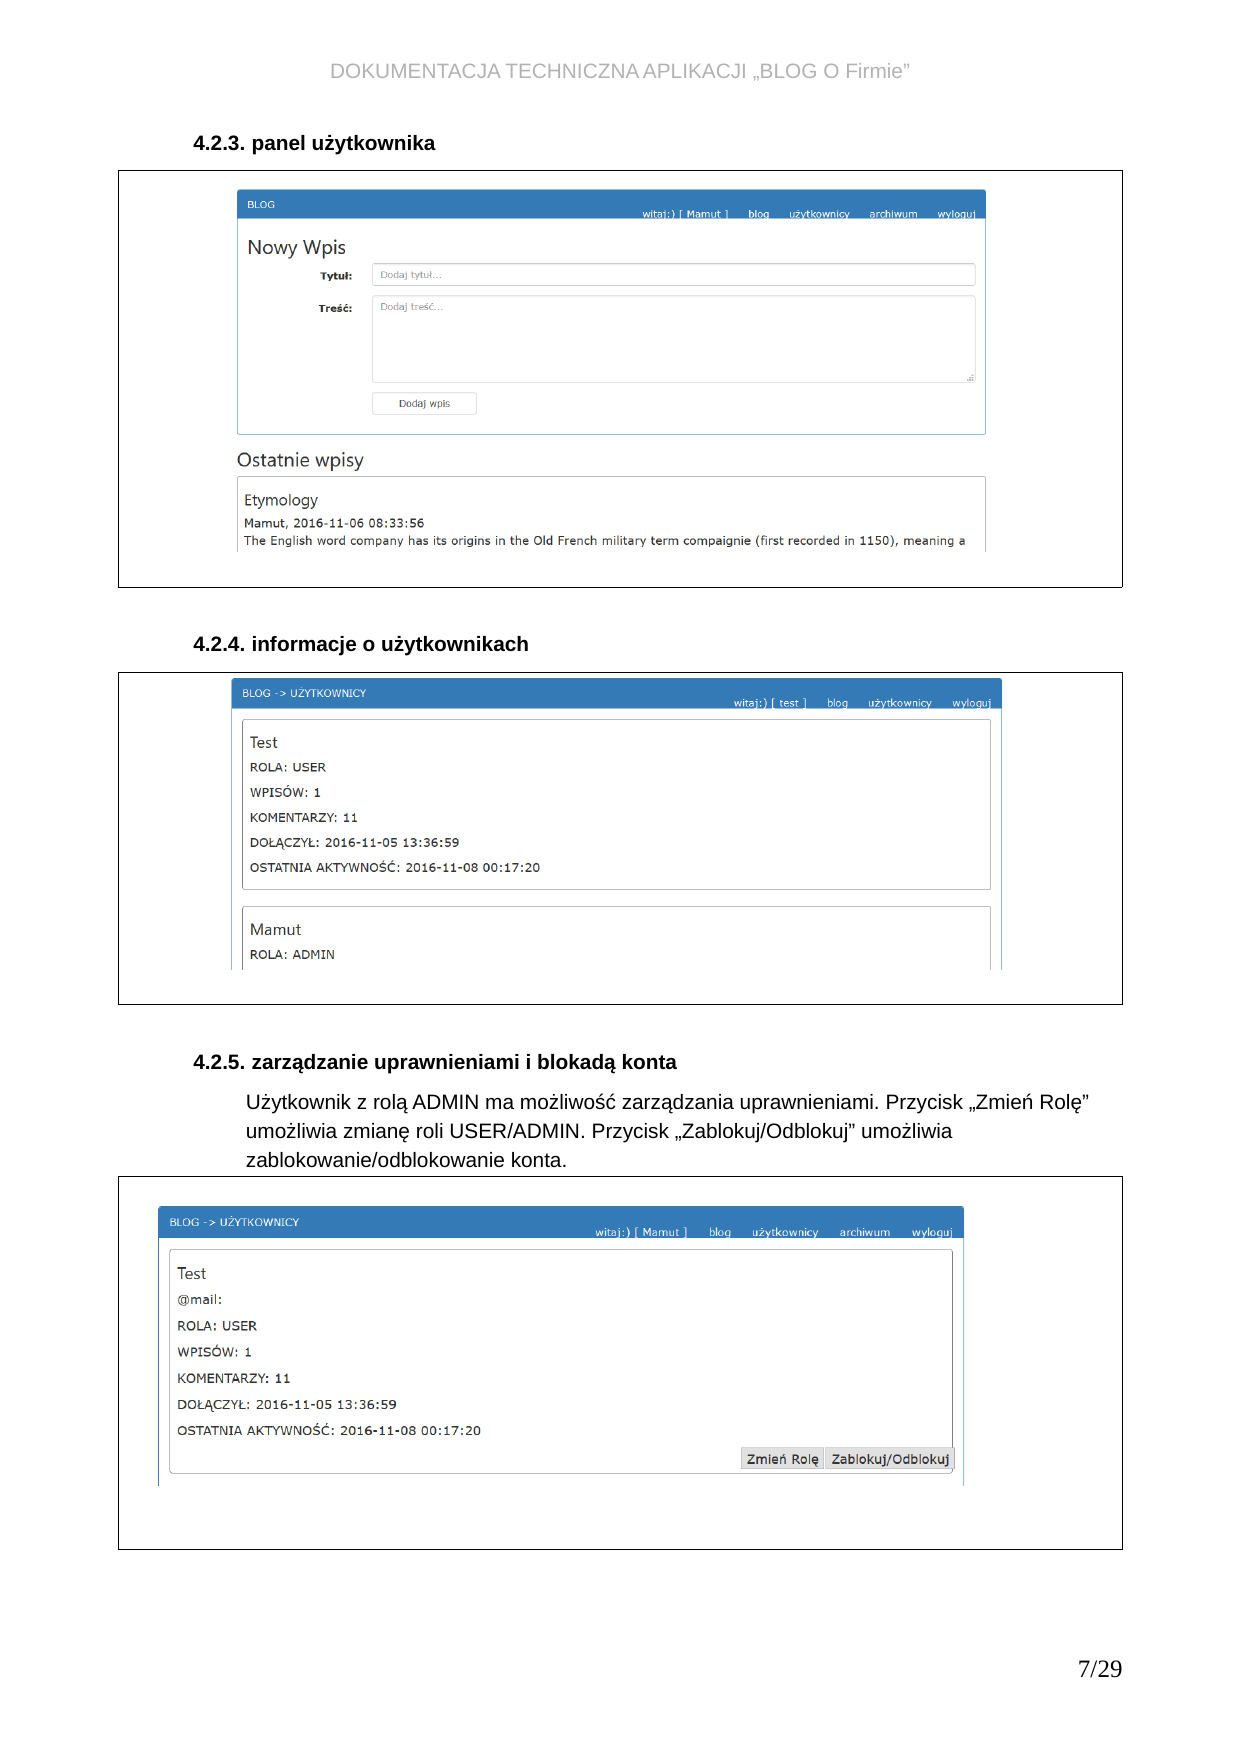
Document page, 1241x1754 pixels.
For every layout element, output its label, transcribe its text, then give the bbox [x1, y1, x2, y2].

list Użytkownik z rolą ADMIN ma możliwość zarządzania uprawnieniami. Przycisk „Zmień Rolę” umożliwia zmianę roli USER/ADMIN. Przycisk „Zablokuj/Odblokuj” umożliwia zablokowanie/odblokowanie konta. [193, 1090, 1122, 1171]
table_header [119, 171, 1122, 587]
list Zarządzanie uprawnieniami i blokadą konta [193, 1050, 1122, 1074]
picture [150, 1202, 1007, 1486]
table_header [119, 673, 1122, 1004]
picture [225, 678, 1016, 970]
list Informacje o użytkownikach [193, 632, 1122, 656]
list panel użytkownika [193, 130, 1122, 154]
table_header [119, 1177, 1122, 1549]
picture [232, 176, 1009, 552]
